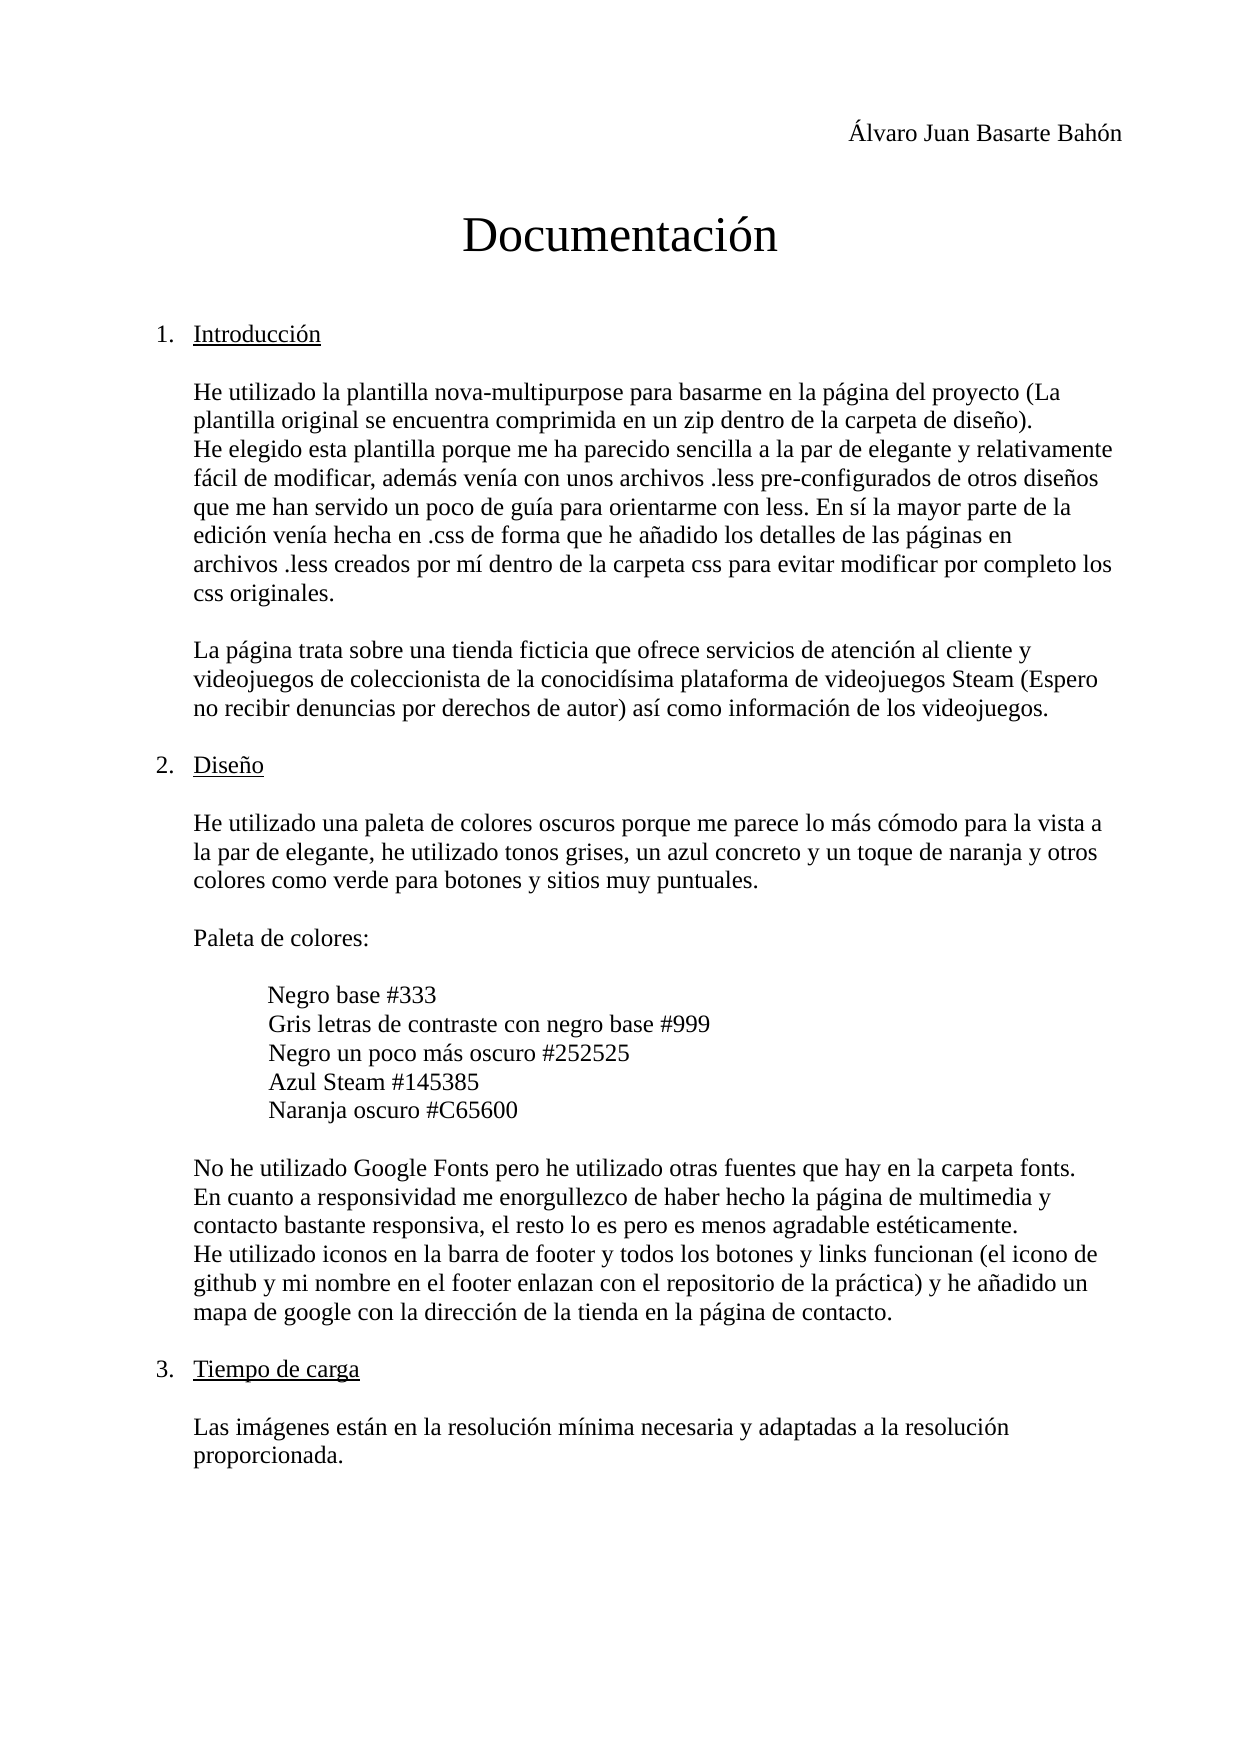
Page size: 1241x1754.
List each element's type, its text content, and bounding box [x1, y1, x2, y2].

text Álvaro Juan Basarte Bahón [118, 118, 1122, 147]
list Gris letras de contraste con negro base #999 [231, 1009, 1122, 1038]
list No he utilizado Google Fonts pero he utilizado otras fuentes que hay en la carpeta fonts. En cuanto a responsividad me enorgullezco de haber hecho la página de multimedia y contacto bastante responsiva, el resto lo es pero es menos agradable estéticamente. He utilizado iconos en la barra de footer y todos los botones y links funcionan (el icono de github y mi nombre en el footer enlazan con el repositorio de la práctica) y he añadido un mapa de google con la dirección de la tienda en la página de contacto. [156, 1124, 1122, 1354]
list Tiempo de carga Las imágenes están en la resolución mínima necesaria y adaptadas a la resolución proporcionada. [156, 1354, 1122, 1469]
list Introducción He utilizado la plantilla nova-multipurpose para basarme en la página del proyecto (La plantilla original se encuentra comprimida en un zip dentro de la carpeta de diseño). He elegido esta plantilla porque me ha parecido sencilla a la par de elegante y relativamente fácil de modificar, además venía con unos archivos .less pre-configurados de otros diseños que me han servido un poco de guía para orientarme con less. En sí la mayor parte de la edición venía hecha en .css de forma que he añadido los detalles de las páginas en archivos .less creados por mí dentro de la carpeta css para evitar modificar por completo los css originales. La página trata sobre una tienda ficticia que ofrece servicios de atención al cliente y videojuegos de coleccionista de la conocidísima plataforma de videojuegos Steam (Espero no recibir denuncias por derechos de autor) así como información de los videojuegos. [156, 319, 1122, 751]
list Negro un poco más oscuro #252525 [231, 1038, 1122, 1067]
list Diseño He utilizado una paleta de colores oscuros porque me parece lo más cómodo para la vista a la par de elegante, he utilizado tonos grises, un azul concreto y un toque de naranja y otros colores como verde para botones y sitios muy puntuales. Paleta de colores: Negro base #333 [156, 751, 1122, 1009]
list Azul Steam #145385 [231, 1067, 1122, 1096]
text Documentación [118, 204, 1122, 262]
list Naranja oscuro #C65600 [231, 1096, 1122, 1124]
